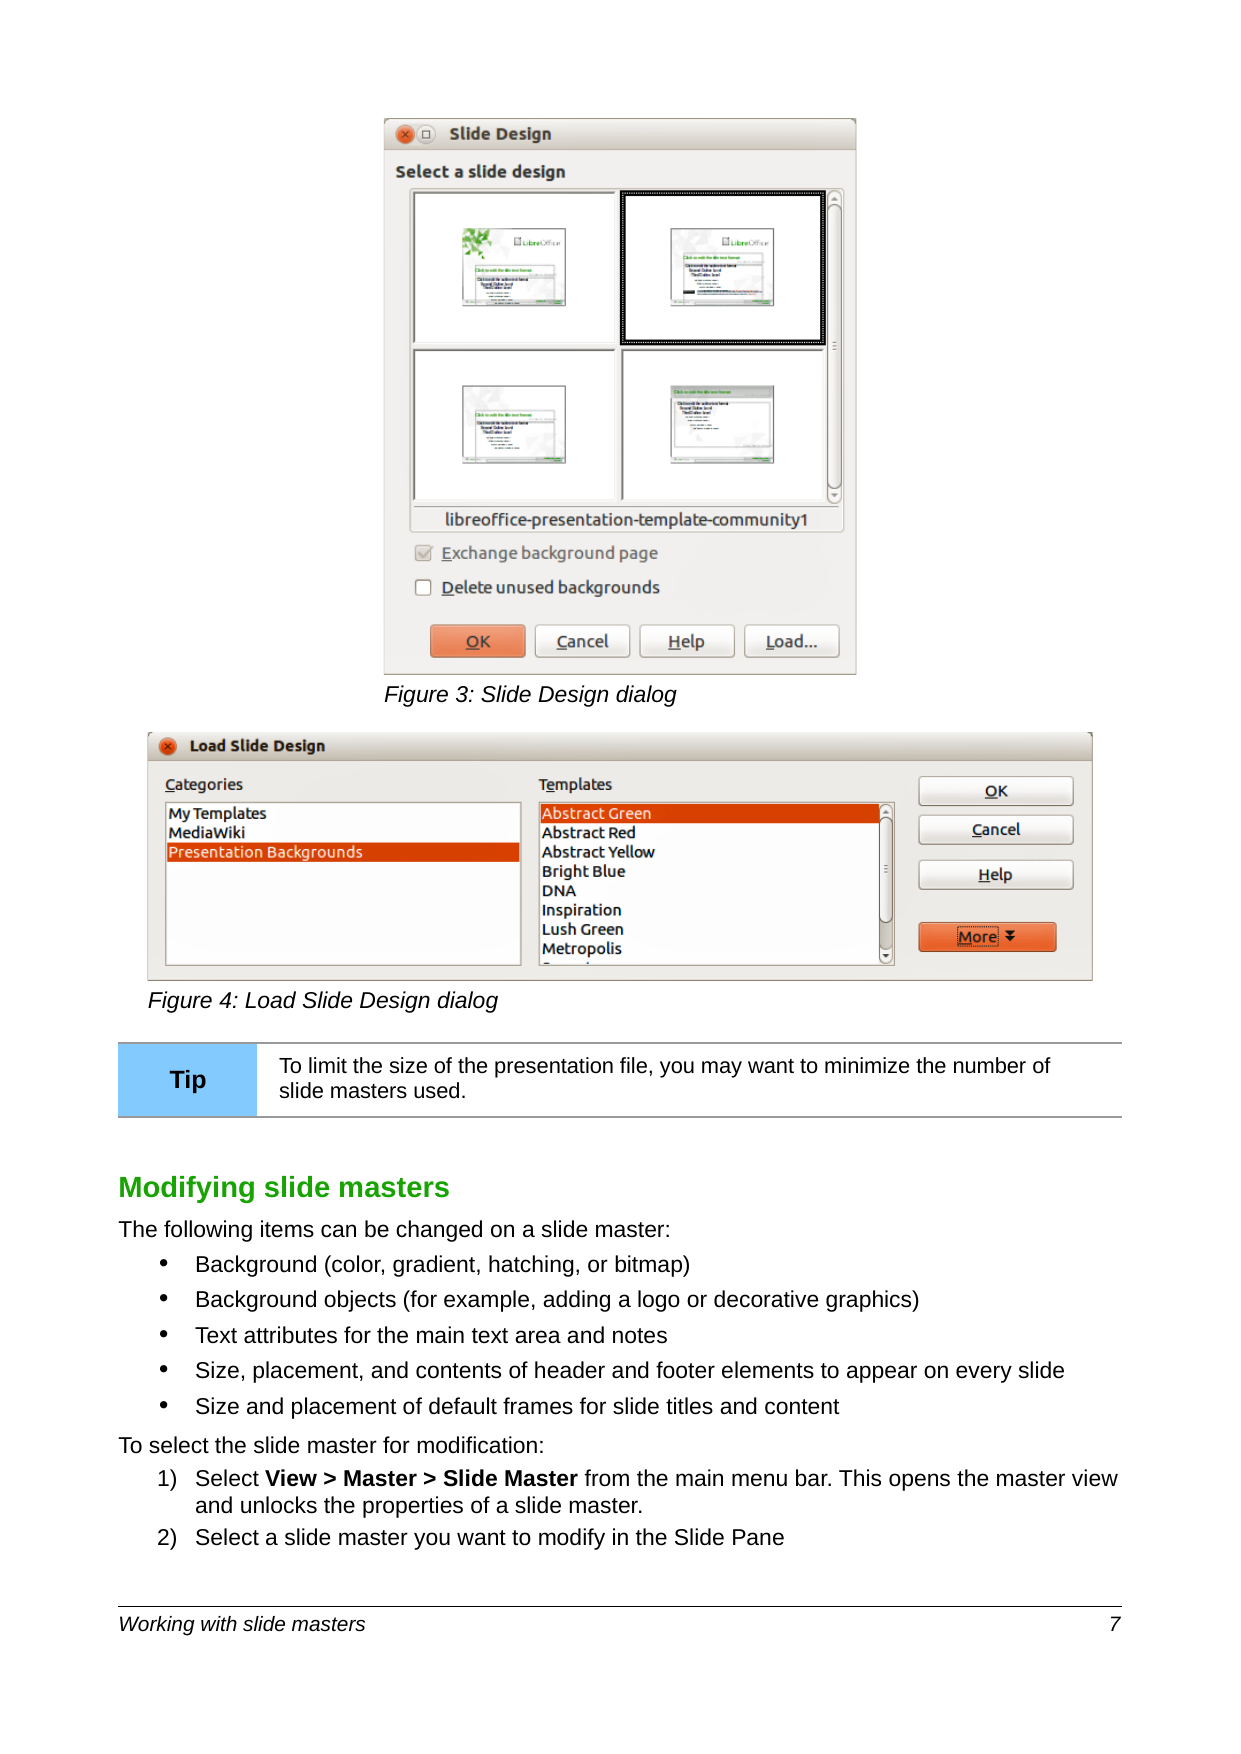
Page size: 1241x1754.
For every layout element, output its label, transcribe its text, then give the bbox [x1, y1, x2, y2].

text Figure 4: Load Slide Design dialog [148, 987, 1093, 1014]
list Background objects (for example, adding a logo or decorative graphics) [156, 1284, 1122, 1314]
list Select a slide master you want to modify in the Slide Pane [177, 1524, 1122, 1551]
picture [147, 732, 1093, 981]
table_header Tip [118, 1044, 257, 1116]
list The following items can be changed on a slide master: [118, 1216, 1122, 1243]
list Select View > Master > Slide Master from the main menu bar. This opens the master view and unlocks the properties of a slide master. [177, 1465, 1122, 1518]
list Size, placement, and contents of header and footer elements to appear on every slide [156, 1355, 1122, 1384]
subtitle Modifying slide masters [118, 1170, 1122, 1204]
list To select the slide master for modification: [118, 1432, 1122, 1459]
list Text attributes for the main text area and notes [156, 1320, 1122, 1349]
list Size and placement of default frames for slide titles and content [156, 1391, 1122, 1420]
text Figure 3: Slide Design dialog [384, 681, 856, 707]
table_header To limit the size of the presentation file, you may want to minimize the number of slide masters used. [258, 1044, 1122, 1116]
picture [383, 118, 857, 675]
list Background (color, gradient, hatching, or bitmap) [156, 1249, 1122, 1278]
